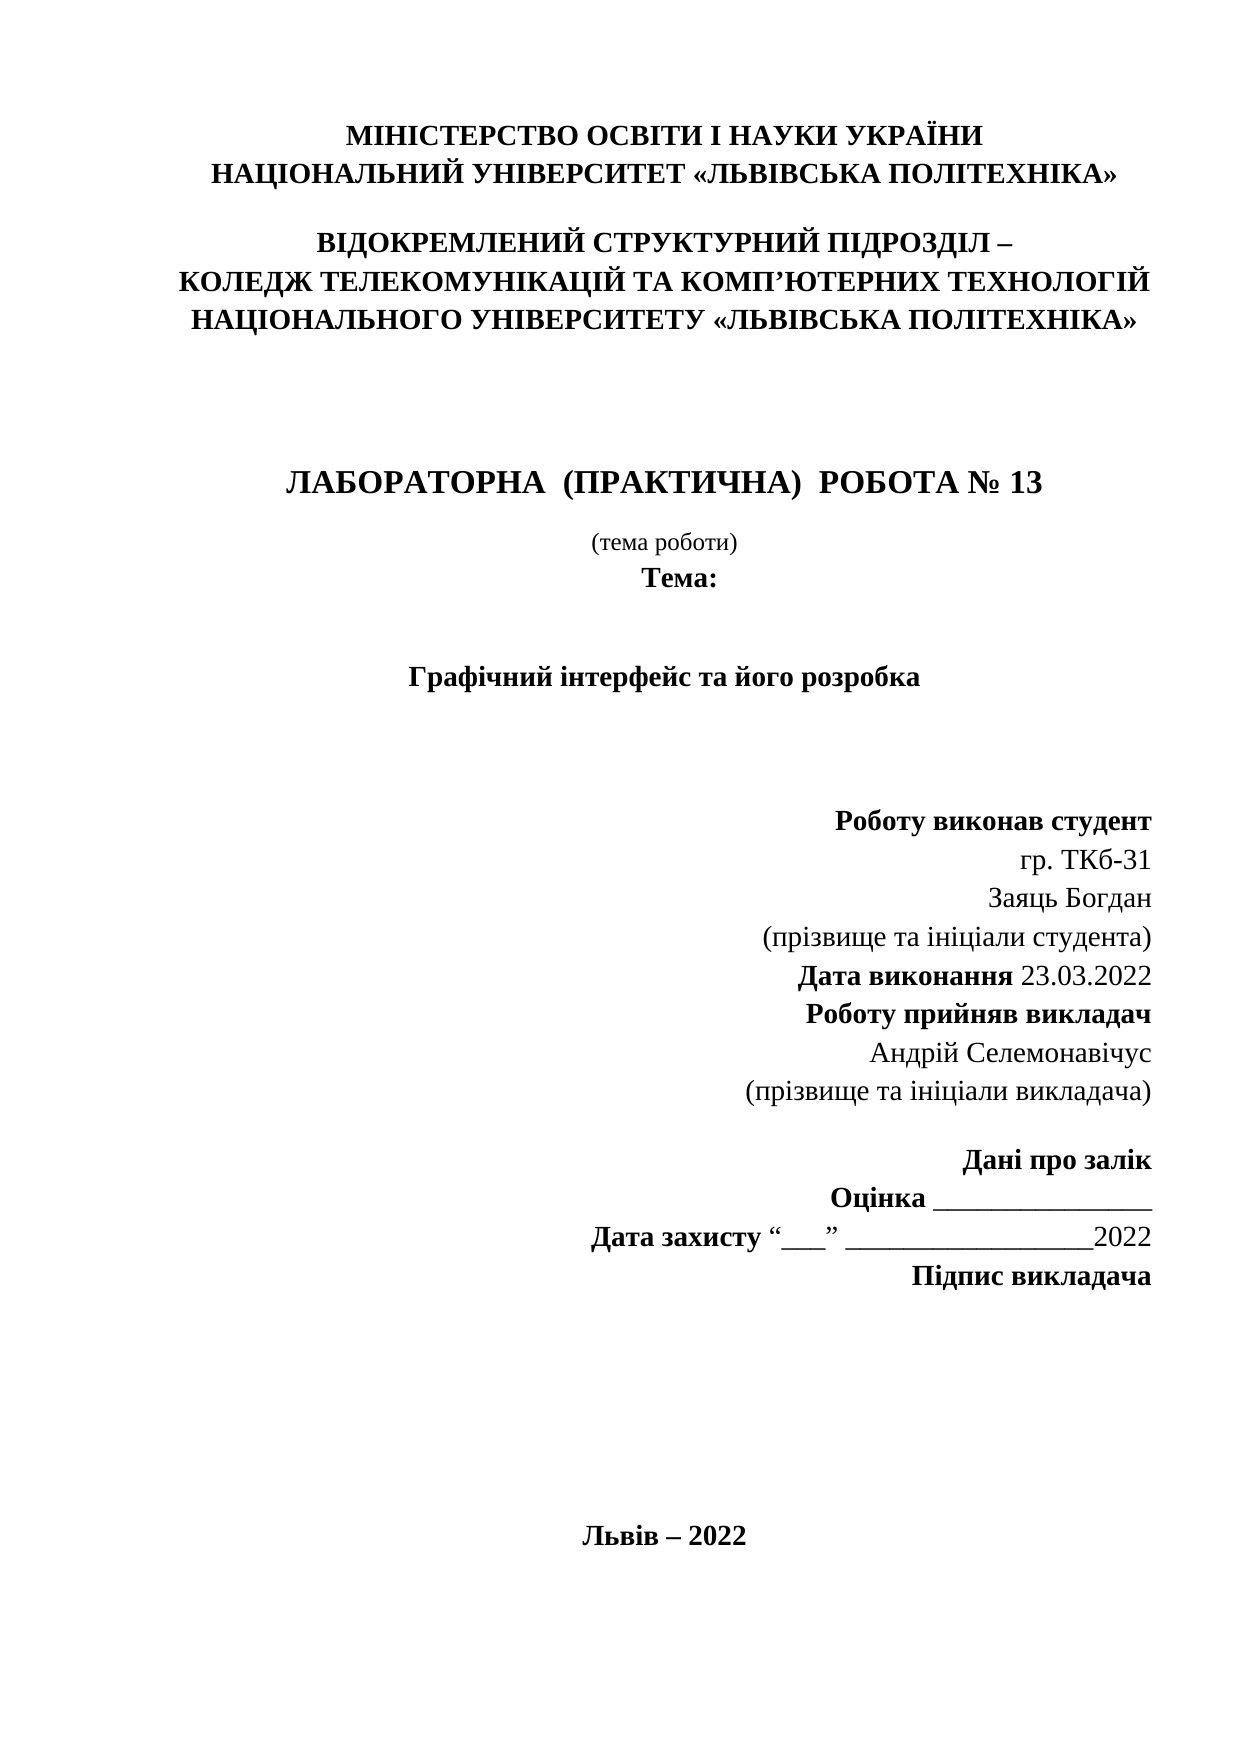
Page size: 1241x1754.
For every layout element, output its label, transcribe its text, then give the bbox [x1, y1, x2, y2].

text НАЦІОНАЛЬНОГО УНІВЕРСИТЕТУ «ЛЬВІВСЬКА ПОЛІТЕХНІКА» [177, 302, 1152, 336]
text гр. ТКб-31 [177, 842, 1152, 876]
text (прізвище та ініціали викладача) [177, 1073, 1152, 1107]
text (тема роботи) [177, 527, 1152, 556]
text Роботу виконав студент [177, 803, 1152, 837]
text ЛАБОРАТОРНА (ПРАКТИЧНА) РОБОТА № 13 [177, 462, 1152, 500]
text Львів – 2022 [177, 1518, 1152, 1551]
text (прізвище та ініціали студента) [177, 919, 1152, 953]
text Заяць Богдан [177, 881, 1152, 914]
text Андрій Селемонавічус [177, 1035, 1152, 1068]
text Дата виконання 23.03.2022 [177, 958, 1152, 991]
text МІНІСТЕРСТВО ОСВІТИ І НАУКИ УКРАЇНИ [177, 118, 1152, 152]
text ВІДОКРЕМЛЕНИЙ СТРУКТУРНИЙ ПІДРОЗДІЛ – [177, 225, 1152, 259]
text Роботу прийняв викладач [177, 996, 1152, 1030]
text Дата захисту “___” _________________2022 [177, 1219, 1152, 1253]
text НАЦІОНАЛЬНИЙ УНІВЕРСИТЕТ «ЛЬВІВСЬКА ПОЛІТЕХНІКА» [177, 157, 1152, 190]
text Тема: Графічний інтерфейс та його розробка [177, 560, 1152, 799]
text Дані про залік [177, 1142, 1152, 1176]
text КОЛЕДЖ ТЕЛЕКОМУНІКАЦІЙ ТА КОМП’ЮТЕРНИХ ТЕХНОЛОГІЙ [177, 264, 1152, 297]
text Підпис викладача [177, 1258, 1152, 1514]
text Оцінка _______________ [177, 1181, 1152, 1214]
